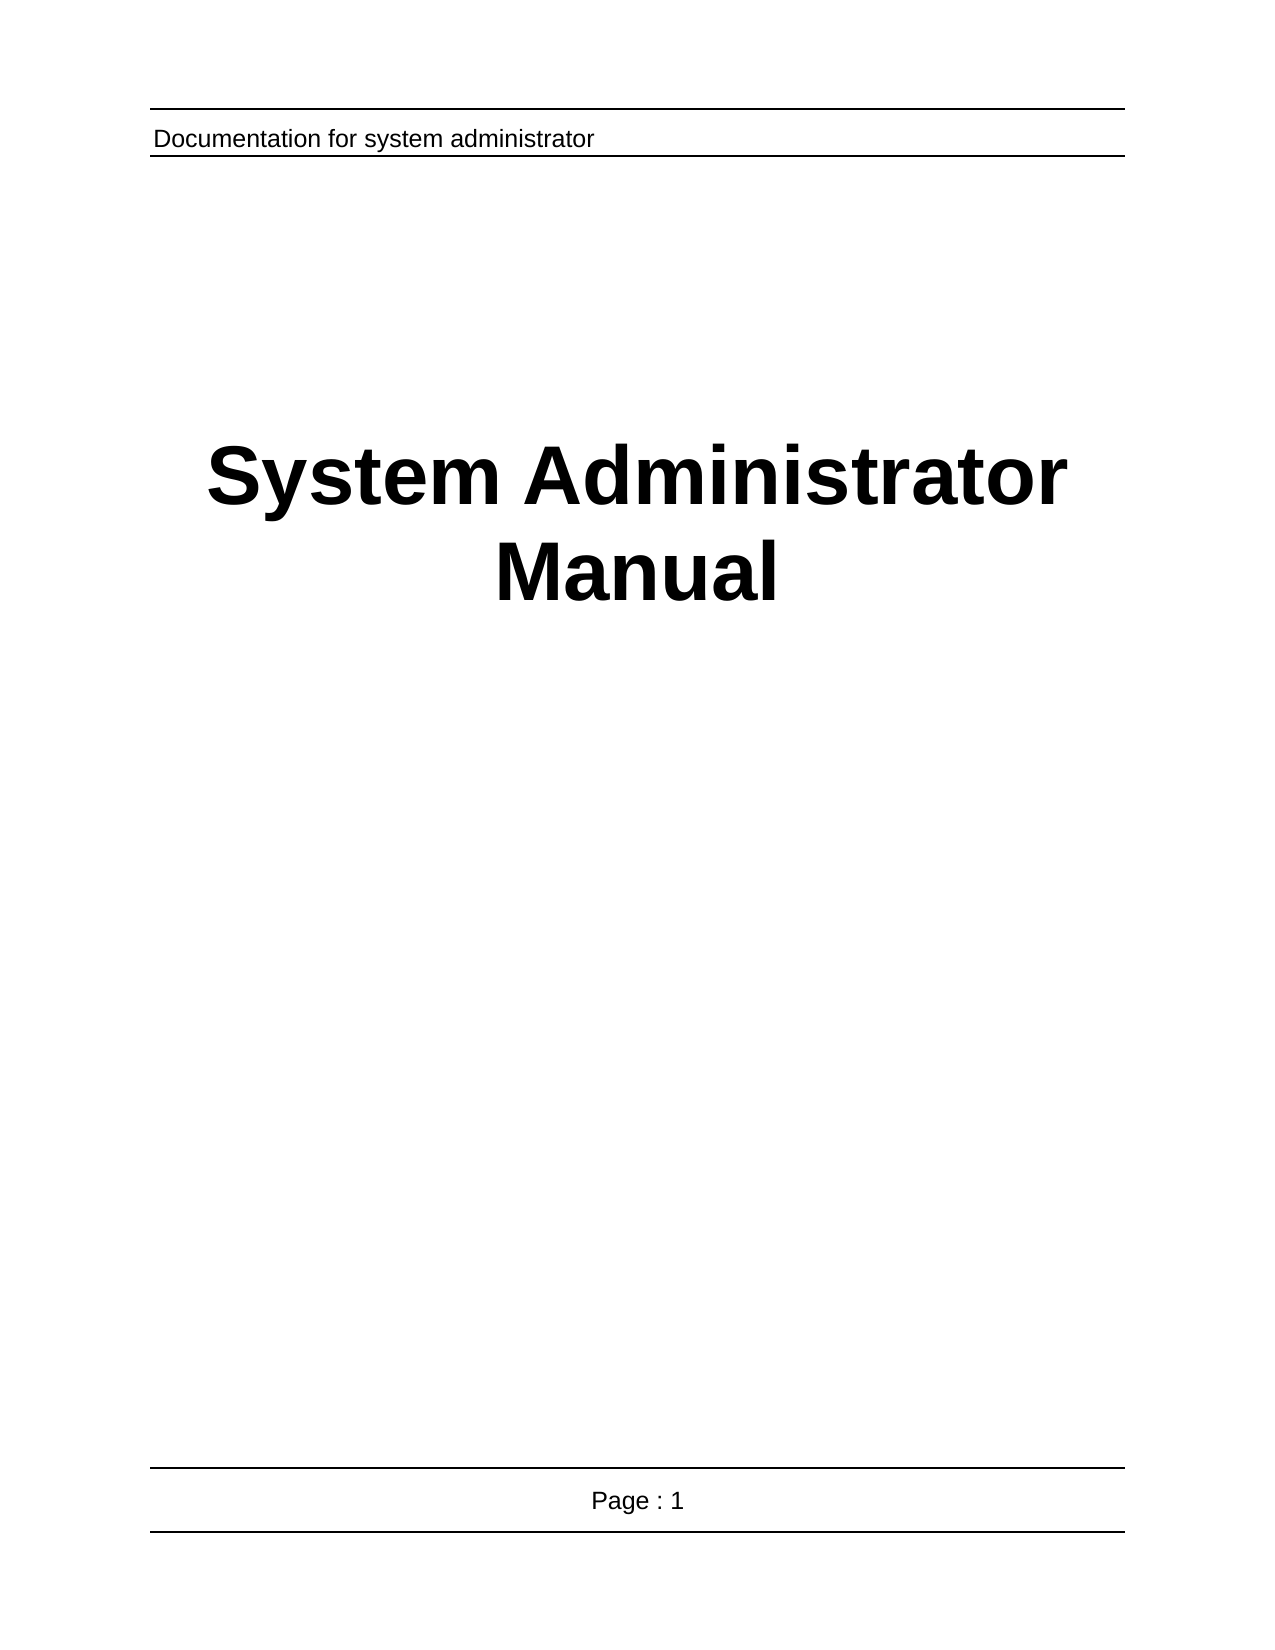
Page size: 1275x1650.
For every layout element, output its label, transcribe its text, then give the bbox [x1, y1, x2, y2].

text System Administrator Manual [150, 427, 1125, 618]
